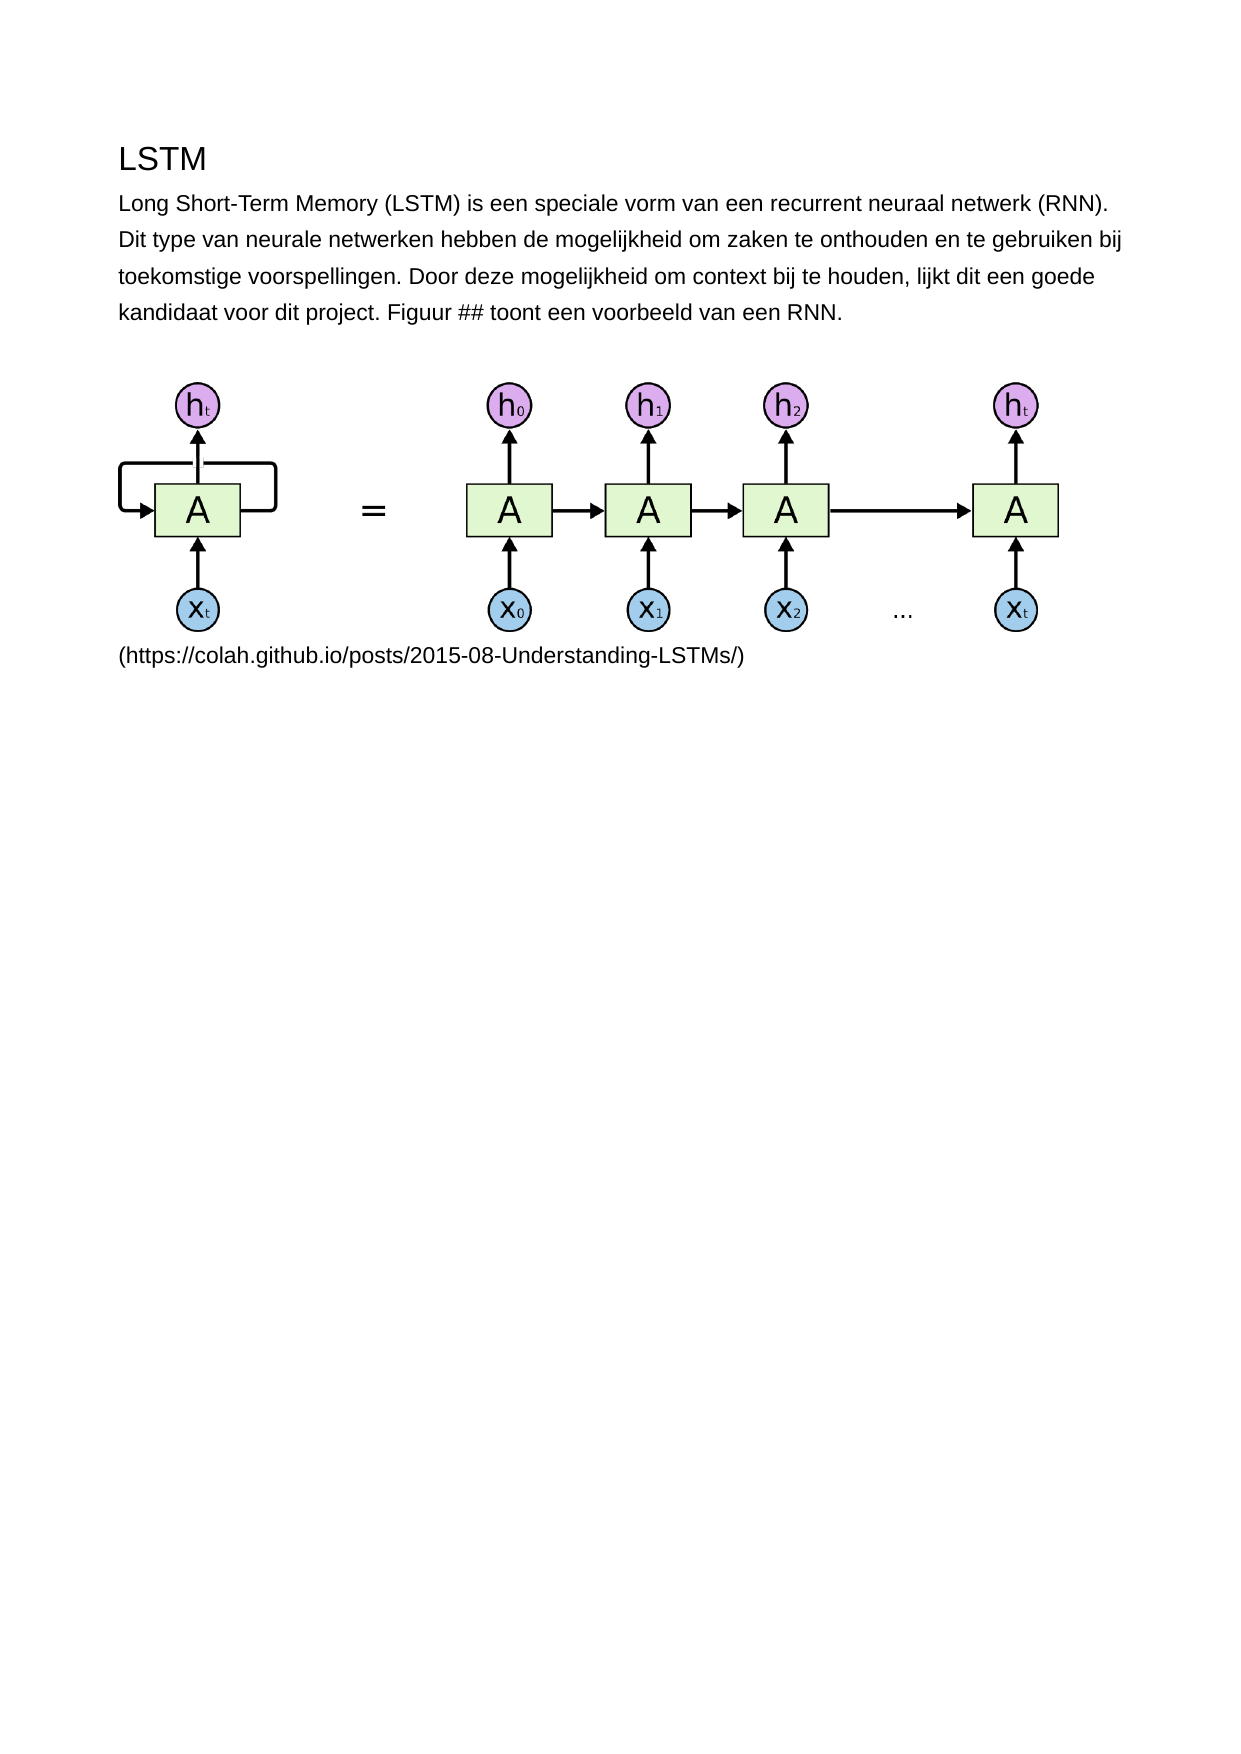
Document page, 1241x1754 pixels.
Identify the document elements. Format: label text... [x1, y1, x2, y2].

picture [118, 382, 1059, 632]
text (https://colah.github.io/posts/2015-08-Understanding-LSTMs/) [118, 642, 1122, 668]
subtitle LSTM [118, 139, 1122, 177]
text Long Short-Term Memory (LSTM) is een speciale vorm van een recurrent neuraal netwerk (RNN). Dit type van neurale netwerken hebben de mogelijkheid om zaken te onthouden en te gebruiken bij toekomstige voorspellingen. Door deze mogelijkheid om context bij te houden, lijkt dit een goede kandidaat voor dit project. Figuur ## toont een voorbeeld van een RNN. [118, 190, 1122, 325]
